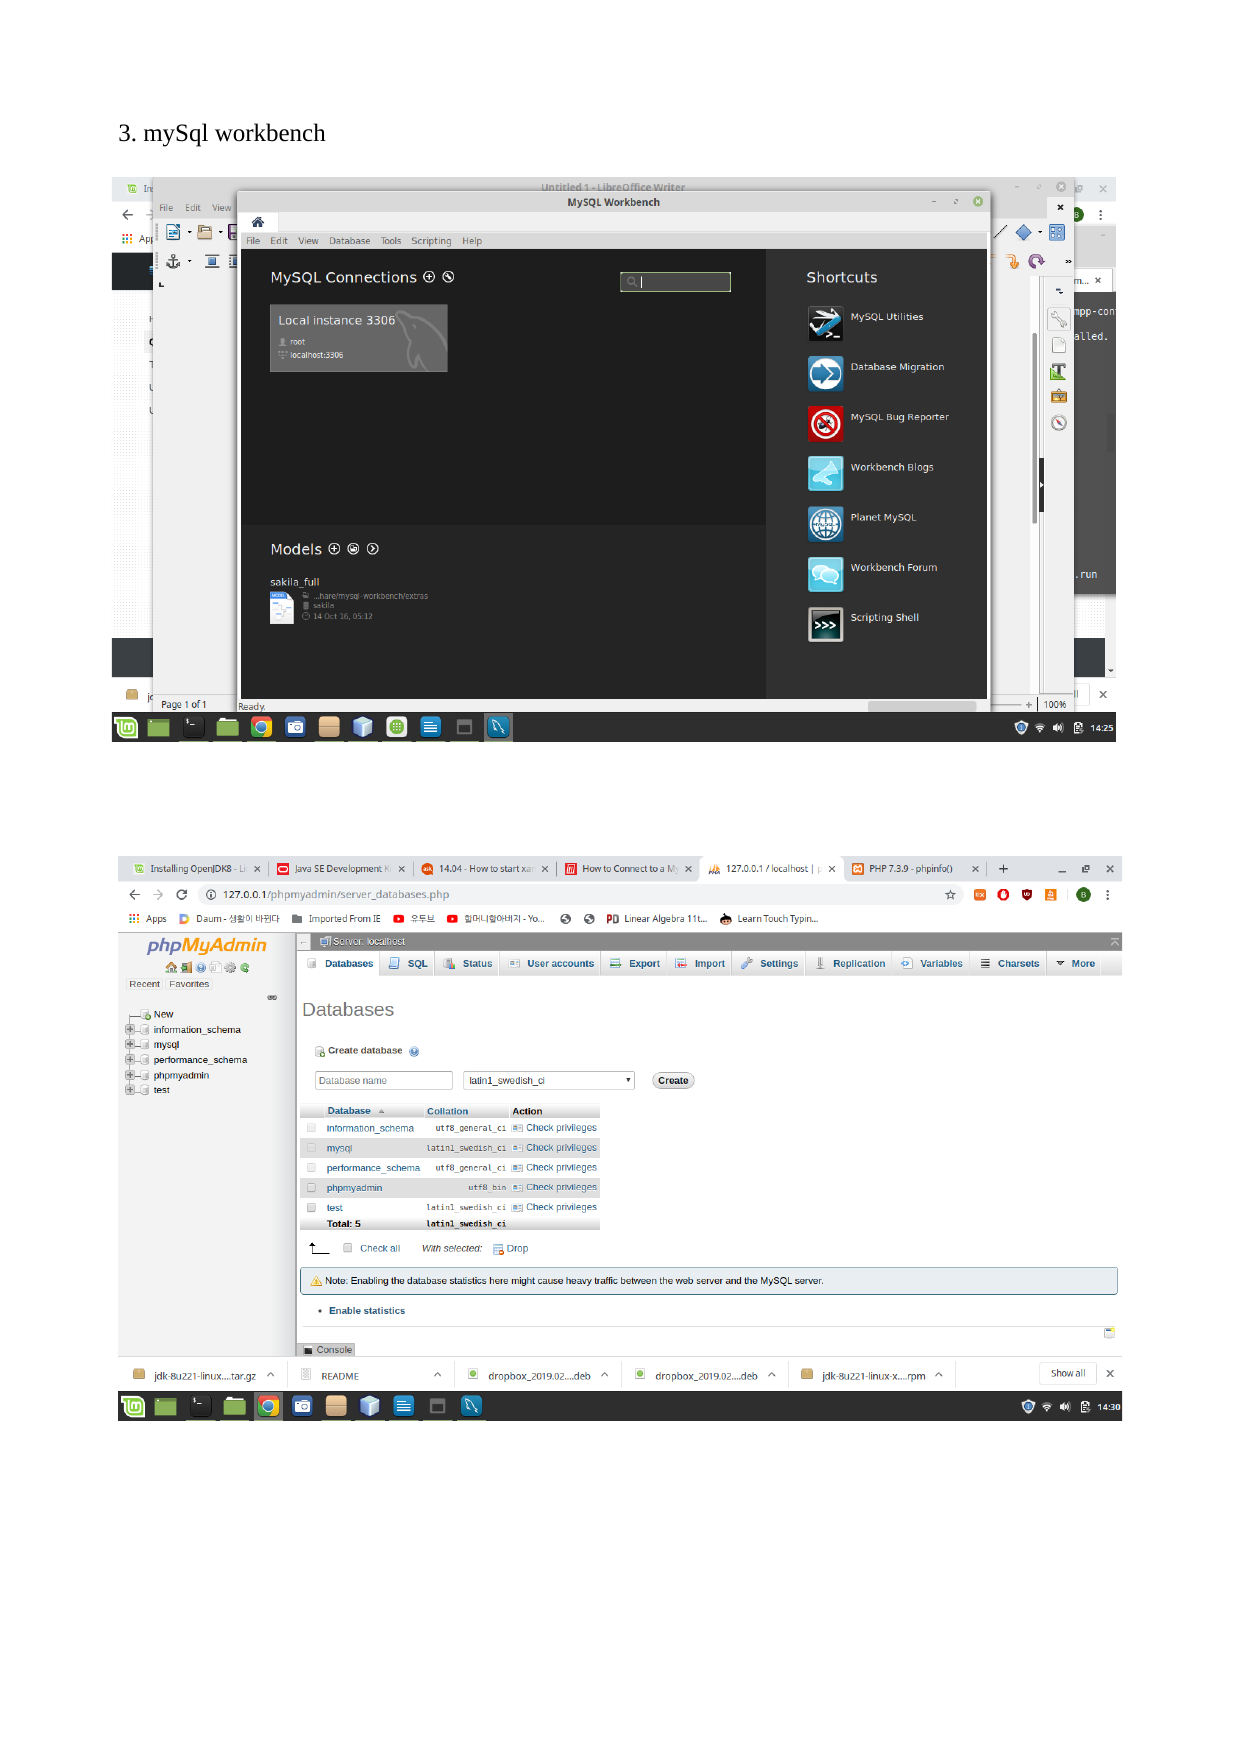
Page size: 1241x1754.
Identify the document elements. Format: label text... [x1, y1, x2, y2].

text 3. mySql workbench [118, 118, 1122, 147]
picture [111, 177, 1116, 742]
picture [118, 856, 1123, 1421]
